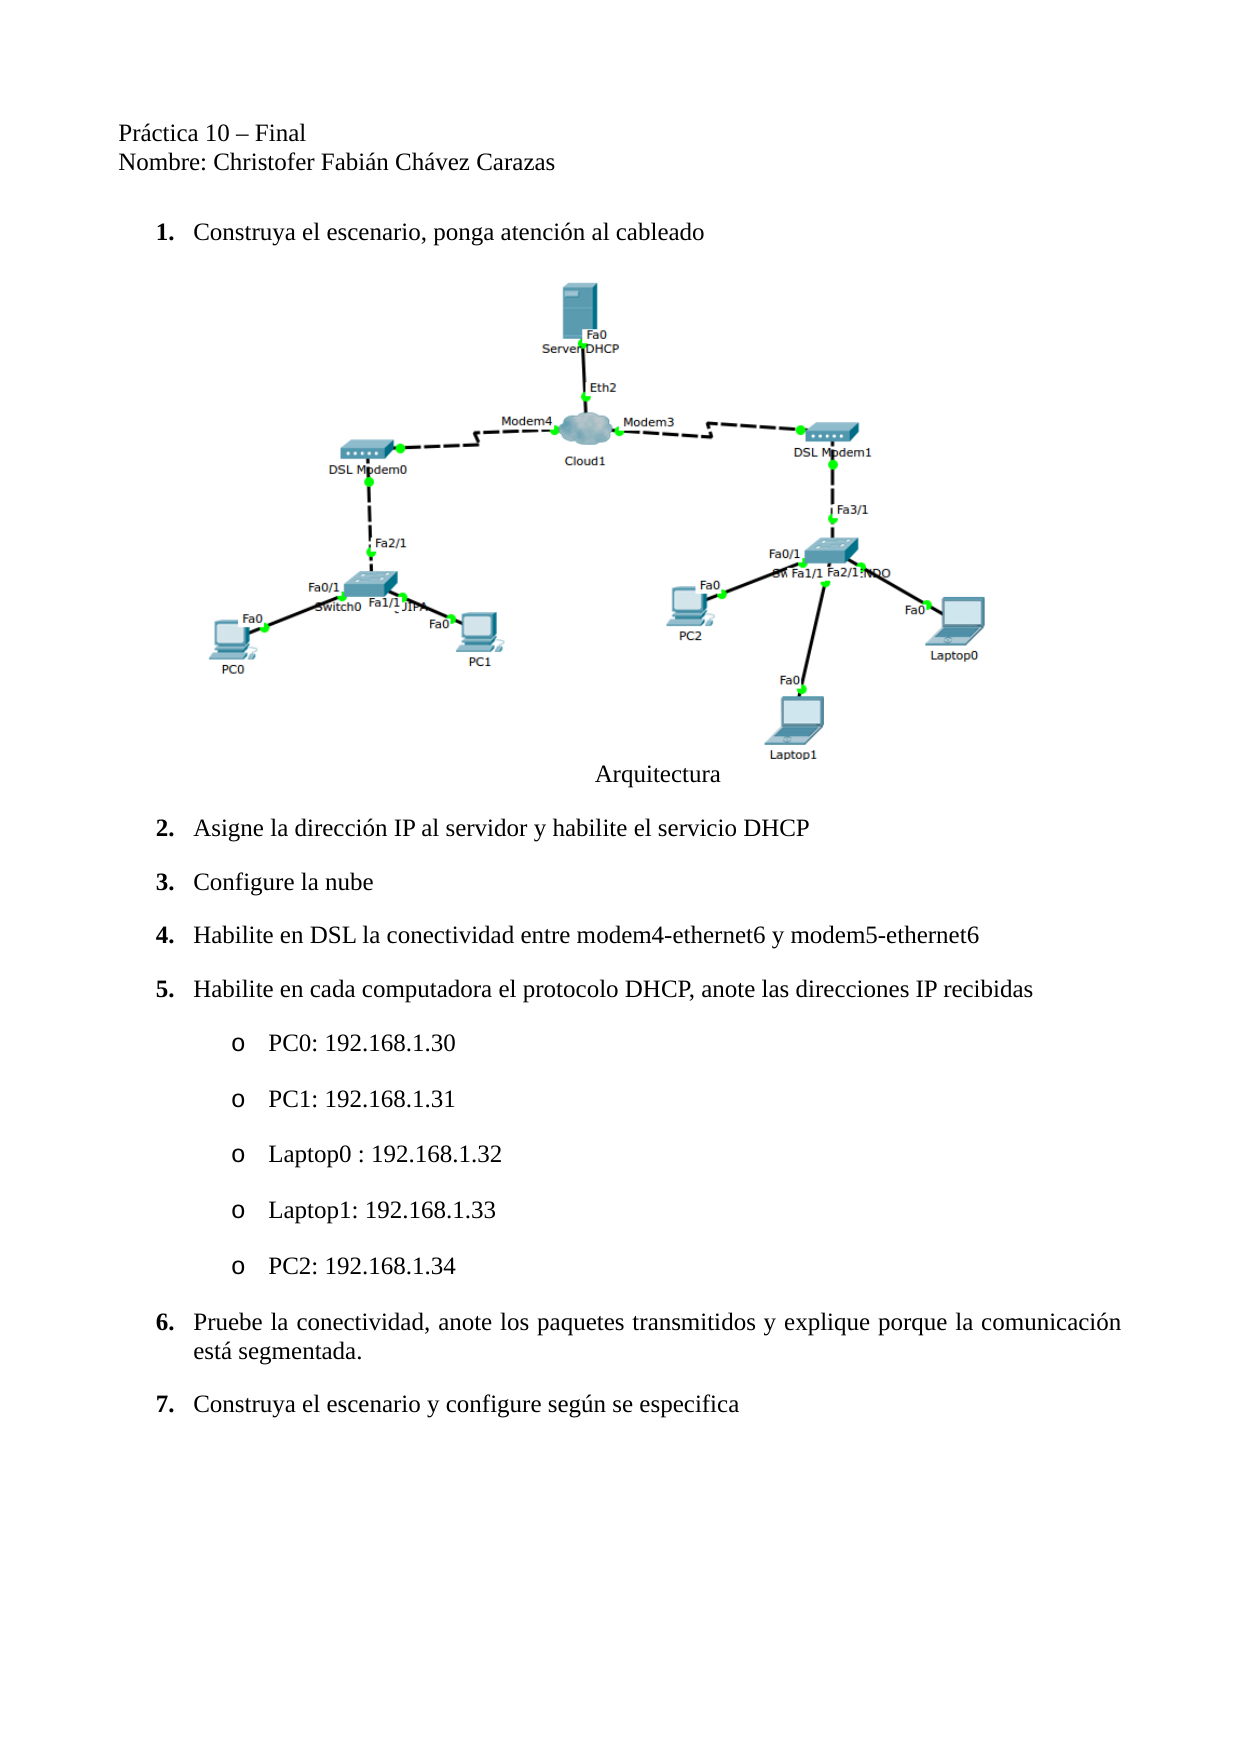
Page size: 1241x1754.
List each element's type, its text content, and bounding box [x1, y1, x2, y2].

text Nombre: Christofer Fabián Chávez Carazas [118, 147, 1122, 176]
list Asigne la dirección IP al servidor y habilite el servicio DHCP [156, 813, 1122, 842]
list PC2: 192.168.1.34 [231, 1251, 1122, 1282]
list Configure la nube [156, 867, 1122, 895]
list Habilite en cada computadora el protocolo DHCP, anote las direcciones IP recibidas [156, 974, 1122, 1003]
list Construya el escenario, ponga atención al cableado [156, 217, 1122, 246]
text Práctica 10 – Final [118, 118, 1122, 147]
list Arquitectura [193, 271, 1122, 788]
list Laptop1: 192.168.1.33 [231, 1195, 1122, 1226]
list PC1: 192.168.1.31 [231, 1084, 1122, 1114]
list Construya el escenario y configure según se especifica [156, 1389, 1122, 1418]
picture [155, 258, 1085, 760]
list PC0: 192.168.1.30 [231, 1028, 1122, 1059]
list Habilite en DSL la conectividad entre modem4-ethernet6 y modem5-ethernet6 [156, 920, 1122, 949]
list Laptop0 : 192.168.1.32 [231, 1139, 1122, 1170]
list Pruebe la conectividad, anote los paquetes transmitidos y explique porque la comunicación está segmentada. [156, 1307, 1122, 1364]
